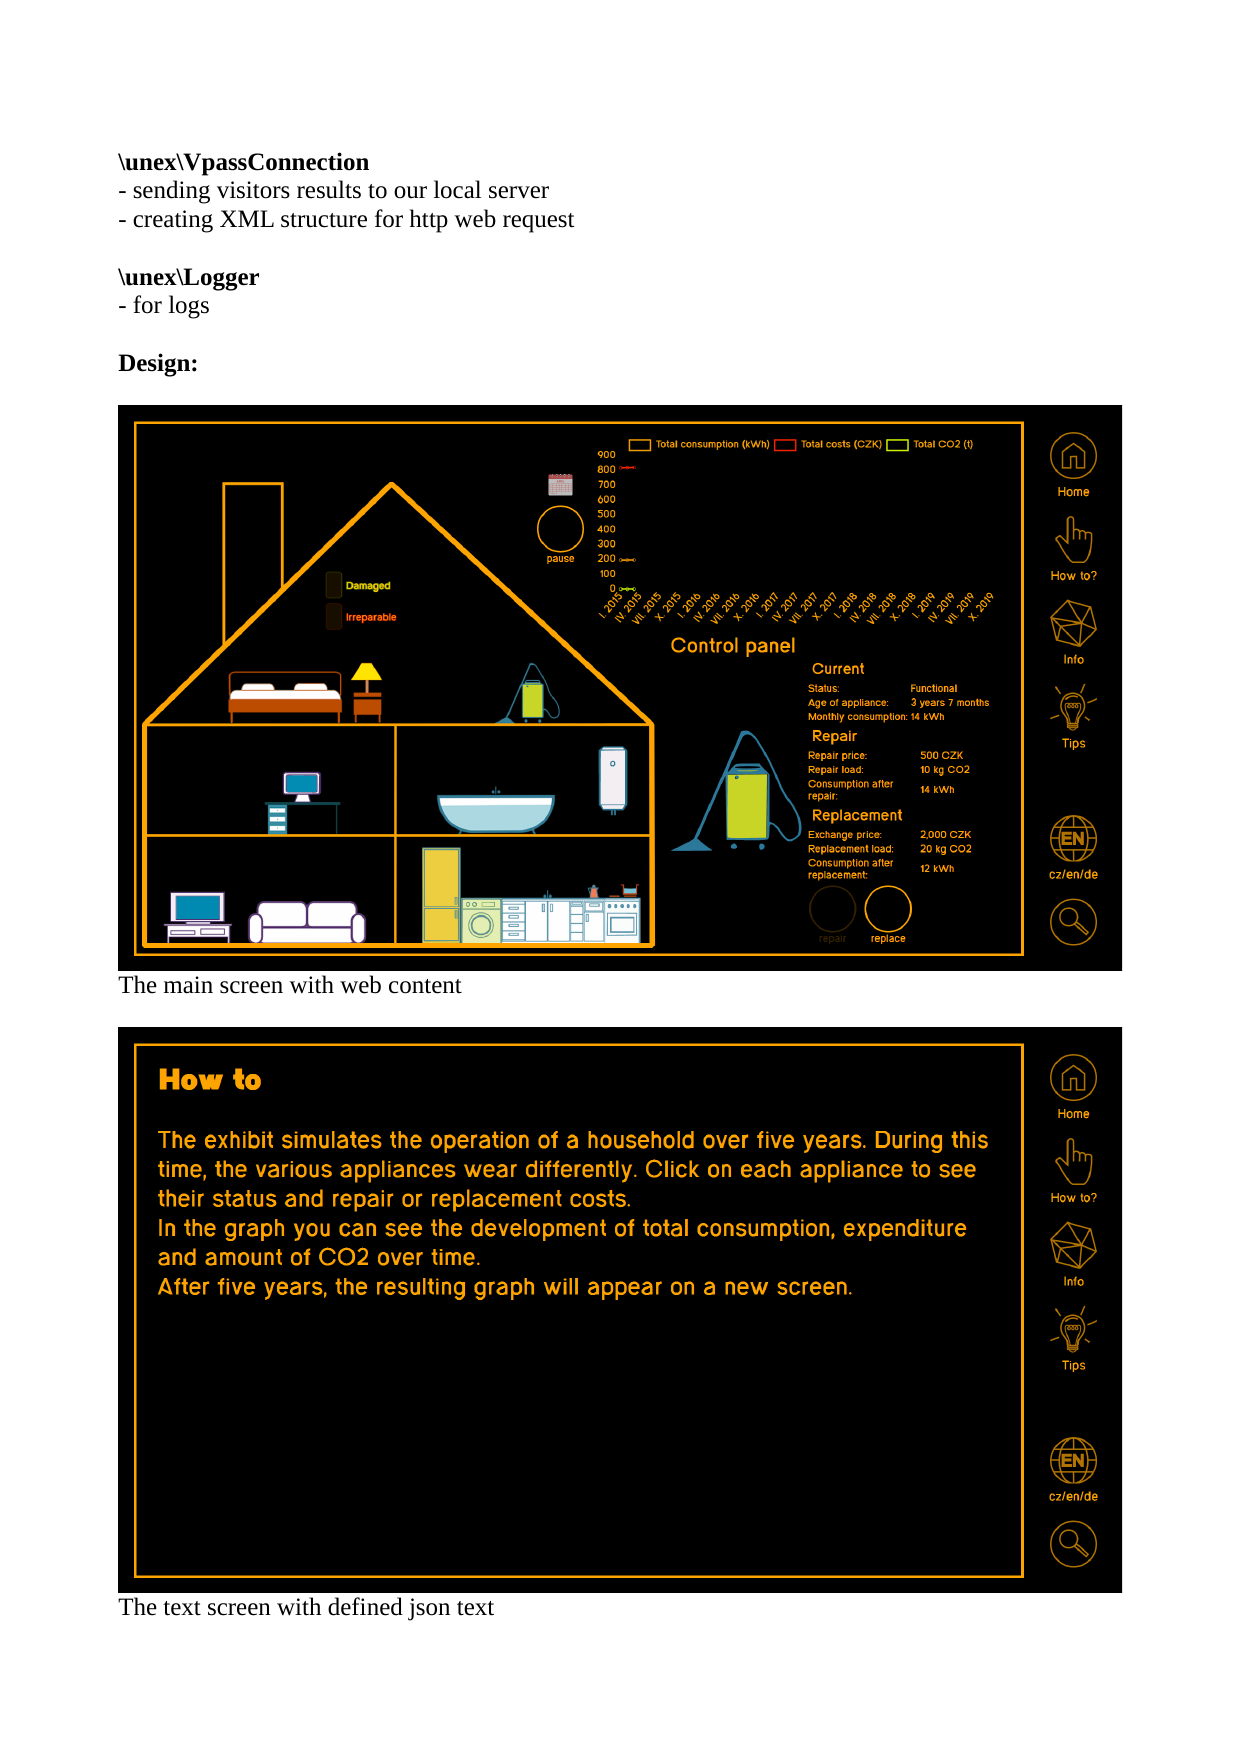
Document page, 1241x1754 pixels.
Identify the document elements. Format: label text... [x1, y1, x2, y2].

picture [118, 405, 1123, 971]
text \unex\Logger [118, 262, 1122, 291]
text Design: [118, 348, 1122, 377]
picture [118, 1027, 1123, 1593]
text \unex\VpassConnection [118, 147, 1122, 176]
text - sending visitors results to our local server [118, 176, 1122, 204]
text - creating XML structure for http web request [118, 204, 1122, 233]
text - for logs [118, 291, 1122, 319]
text The main screen with web content [118, 971, 1122, 999]
text The text screen with defined json text [118, 1593, 1122, 1621]
